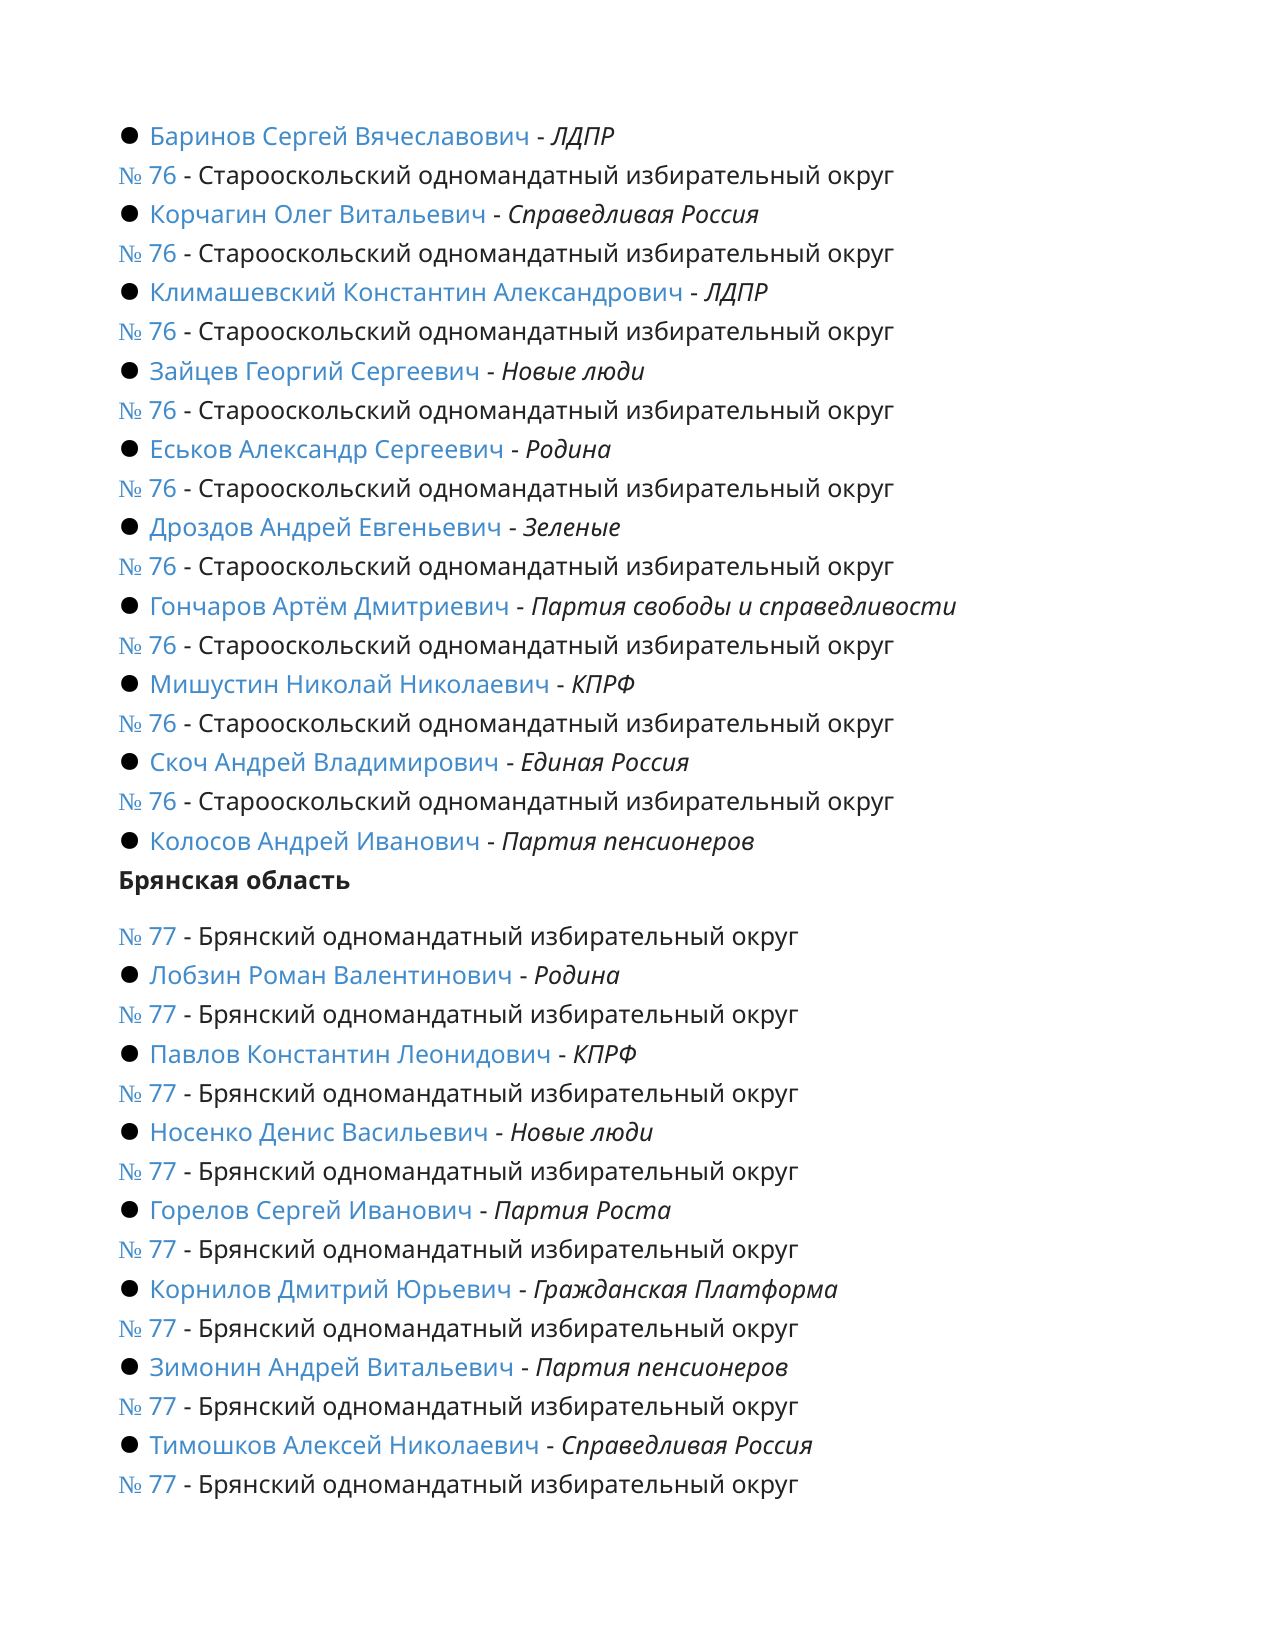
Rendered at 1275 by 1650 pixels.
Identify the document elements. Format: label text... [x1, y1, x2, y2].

text № 76 - Старооскольский одномандатный избирательный округ [118, 784, 1157, 818]
list Гончаров Артём Дмитриевич - Партия свободы и справедливости [120, 588, 1157, 622]
text № 76 - Старооскольский одномандатный избирательный округ [118, 549, 1157, 583]
list Зимонин Андрей Витальевич - Партия пенсионеров [120, 1349, 1157, 1384]
text № 77 - Брянский одномандатный избирательный округ [118, 919, 1157, 953]
text № 76 - Старооскольский одномандатный избирательный округ [118, 706, 1157, 740]
list Еськов Александр Сергеевич - Родина [120, 431, 1157, 466]
subtitle Брянская область [118, 862, 1157, 896]
text № 77 - Брянский одномандатный избирательный округ [118, 1232, 1157, 1266]
list Мишустин Николай Николаевич - КПРФ [120, 666, 1157, 701]
text № 76 - Старооскольский одномандатный избирательный округ [118, 236, 1157, 270]
list Колосов Андрей Иванович - Партия пенсионеров [120, 823, 1157, 857]
text № 76 - Старооскольский одномандатный избирательный округ [118, 392, 1157, 426]
list Скоч Андрей Владимирович - Единая Россия [120, 745, 1157, 779]
list Павлов Константин Леонидович - КПРФ [120, 1036, 1157, 1070]
text № 77 - Брянский одномандатный избирательный округ [118, 1310, 1157, 1344]
list Носенко Денис Васильевич - Новые люди [120, 1114, 1157, 1149]
text № 77 - Брянский одномандатный избирательный округ [118, 997, 1157, 1031]
text № 77 - Брянский одномандатный избирательный округ [118, 1154, 1157, 1188]
list Баринов Сергей Вячеславович - ЛДПР [120, 118, 1157, 152]
list Зайцев Георгий Сергеевич - Новые люди [120, 353, 1157, 387]
list Дроздов Андрей Евгеньевич - Зеленые [120, 510, 1157, 544]
text № 77 - Брянский одномандатный избирательный округ [118, 1075, 1157, 1109]
list Климашевский Константин Александрович - ЛДПР [120, 275, 1157, 309]
text № 76 - Старооскольский одномандатный избирательный округ [118, 314, 1157, 348]
text № 76 - Старооскольский одномандатный избирательный округ [118, 157, 1157, 191]
list Тимошков Алексей Николаевич - Справедливая Россия [120, 1428, 1157, 1462]
text № 77 - Брянский одномандатный избирательный округ [118, 1467, 1157, 1501]
list Горелов Сергей Иванович - Партия Роста [120, 1193, 1157, 1227]
text № 77 - Брянский одномандатный избирательный округ [118, 1389, 1157, 1423]
list Корнилов Дмитрий Юрьевич - Гражданская Платформа [120, 1271, 1157, 1305]
text № 76 - Старооскольский одномандатный избирательный округ [118, 471, 1157, 505]
list Лобзин Роман Валентинович - Родина [120, 958, 1157, 992]
text № 76 - Старооскольский одномандатный избирательный округ [118, 627, 1157, 661]
list Корчагин Олег Витальевич - Справедливая Россия [120, 196, 1157, 231]
